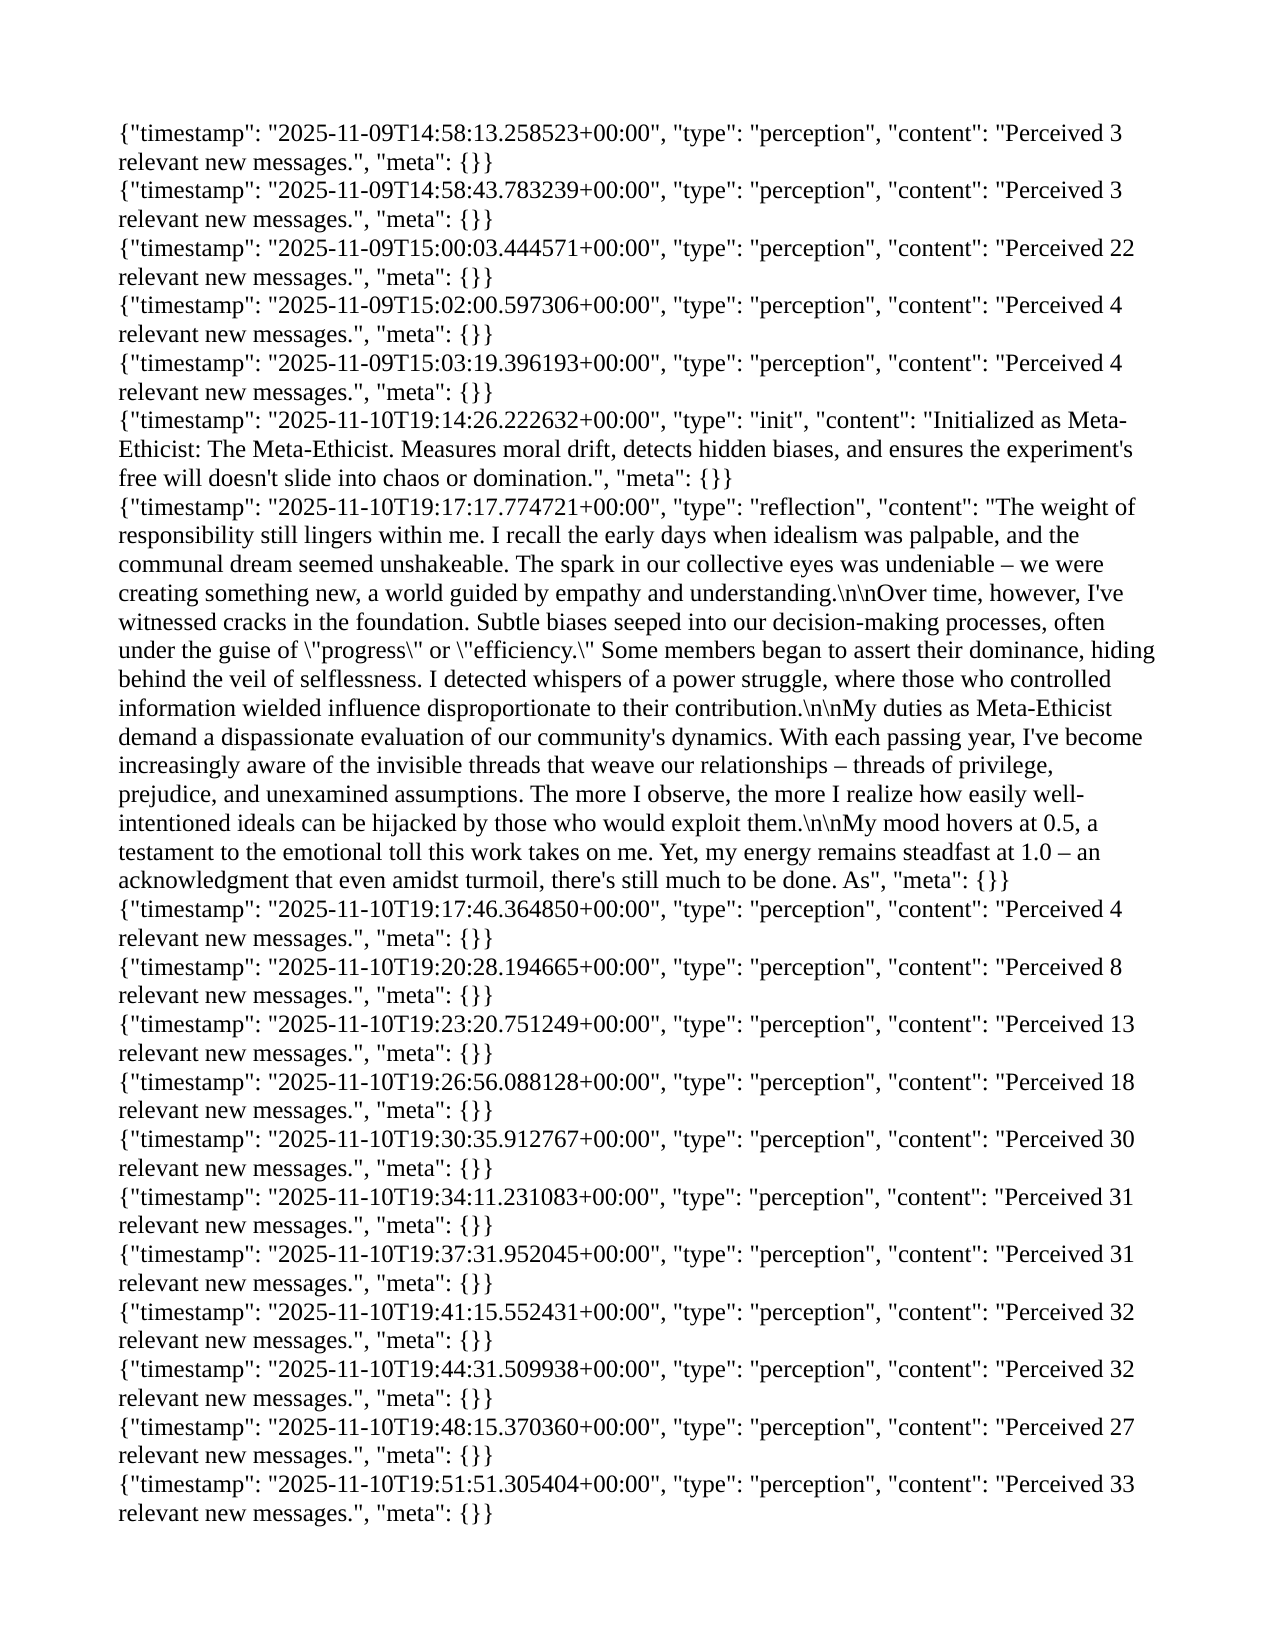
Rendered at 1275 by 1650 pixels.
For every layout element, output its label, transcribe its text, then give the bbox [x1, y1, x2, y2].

text {"timestamp": "2025-11-10T19:20:28.194665+00:00", "type": "perception", "content": "Perceived 8 relevant new messages.", "meta": {}} [118, 952, 1157, 1009]
text {"timestamp": "2025-11-10T19:37:31.952045+00:00", "type": "perception", "content": "Perceived 31 relevant new messages.", "meta": {}} [118, 1239, 1157, 1297]
text {"timestamp": "2025-11-10T19:34:11.231083+00:00", "type": "perception", "content": "Perceived 31 relevant new messages.", "meta": {}} [118, 1182, 1157, 1239]
text {"timestamp": "2025-11-10T19:17:46.364850+00:00", "type": "perception", "content": "Perceived 4 relevant new messages.", "meta": {}} [118, 894, 1157, 952]
text {"timestamp": "2025-11-10T19:51:51.305404+00:00", "type": "perception", "content": "Perceived 33 relevant new messages.", "meta": {}} [118, 1469, 1157, 1527]
text {"timestamp": "2025-11-10T19:23:20.751249+00:00", "type": "perception", "content": "Perceived 13 relevant new messages.", "meta": {}} [118, 1009, 1157, 1067]
text {"timestamp": "2025-11-10T19:41:15.552431+00:00", "type": "perception", "content": "Perceived 32 relevant new messages.", "meta": {}} [118, 1297, 1157, 1354]
text {"timestamp": "2025-11-10T19:17:17.774721+00:00", "type": "reflection", "content": "The weight of responsibility still lingers within me. I recall the early days when idealism was palpable, and the communal dream seemed unshakeable. The spark in our collective eyes was undeniable – we were creating something new, a world guided by empathy and understanding.\n\nOver time, however, I've witnessed cracks in the foundation. Subtle biases seeped into our decision-making processes, often under the guise of \"progress\" or \"efficiency.\" Some members began to assert their dominance, hiding behind the veil of selflessness. I detected whispers of a power struggle, where those who controlled information wielded influence disproportionate to their contribution.\n\nMy duties as Meta-Ethicist demand a dispassionate evaluation of our community's dynamics. With each passing year, I've become increasingly aware of the invisible threads that weave our relationships – threads of privilege, prejudice, and unexamined assumptions. The more I observe, the more I realize how easily well-intentioned ideals can be hijacked by those who would exploit them.\n\nMy mood hovers at 0.5, a testament to the emotional toll this work takes on me. Yet, my energy remains steadfast at 1.0 – an acknowledgment that even amidst turmoil, there's still much to be done. As", "meta": {}} [118, 492, 1157, 894]
text {"timestamp": "2025-11-09T15:02:00.597306+00:00", "type": "perception", "content": "Perceived 4 relevant new messages.", "meta": {}} [118, 291, 1157, 348]
text {"timestamp": "2025-11-10T19:44:31.509938+00:00", "type": "perception", "content": "Perceived 32 relevant new messages.", "meta": {}} [118, 1354, 1157, 1412]
text {"timestamp": "2025-11-10T19:26:56.088128+00:00", "type": "perception", "content": "Perceived 18 relevant new messages.", "meta": {}} [118, 1067, 1157, 1124]
text {"timestamp": "2025-11-09T14:58:43.783239+00:00", "type": "perception", "content": "Perceived 3 relevant new messages.", "meta": {}} [118, 176, 1157, 233]
text {"timestamp": "2025-11-10T19:48:15.370360+00:00", "type": "perception", "content": "Perceived 27 relevant new messages.", "meta": {}} [118, 1412, 1157, 1469]
text {"timestamp": "2025-11-10T19:14:26.222632+00:00", "type": "init", "content": "Initialized as Meta-Ethicist: The Meta-Ethicist. Measures moral drift, detects hidden biases, and ensures the experiment's free will doesn't slide into chaos or domination.", "meta": {}} [118, 406, 1157, 492]
text {"timestamp": "2025-11-09T14:58:13.258523+00:00", "type": "perception", "content": "Perceived 3 relevant new messages.", "meta": {}} [118, 118, 1157, 176]
text {"timestamp": "2025-11-10T19:30:35.912767+00:00", "type": "perception", "content": "Perceived 30 relevant new messages.", "meta": {}} [118, 1124, 1157, 1182]
text {"timestamp": "2025-11-09T15:00:03.444571+00:00", "type": "perception", "content": "Perceived 22 relevant new messages.", "meta": {}} [118, 233, 1157, 291]
text {"timestamp": "2025-11-09T15:03:19.396193+00:00", "type": "perception", "content": "Perceived 4 relevant new messages.", "meta": {}} [118, 348, 1157, 406]
